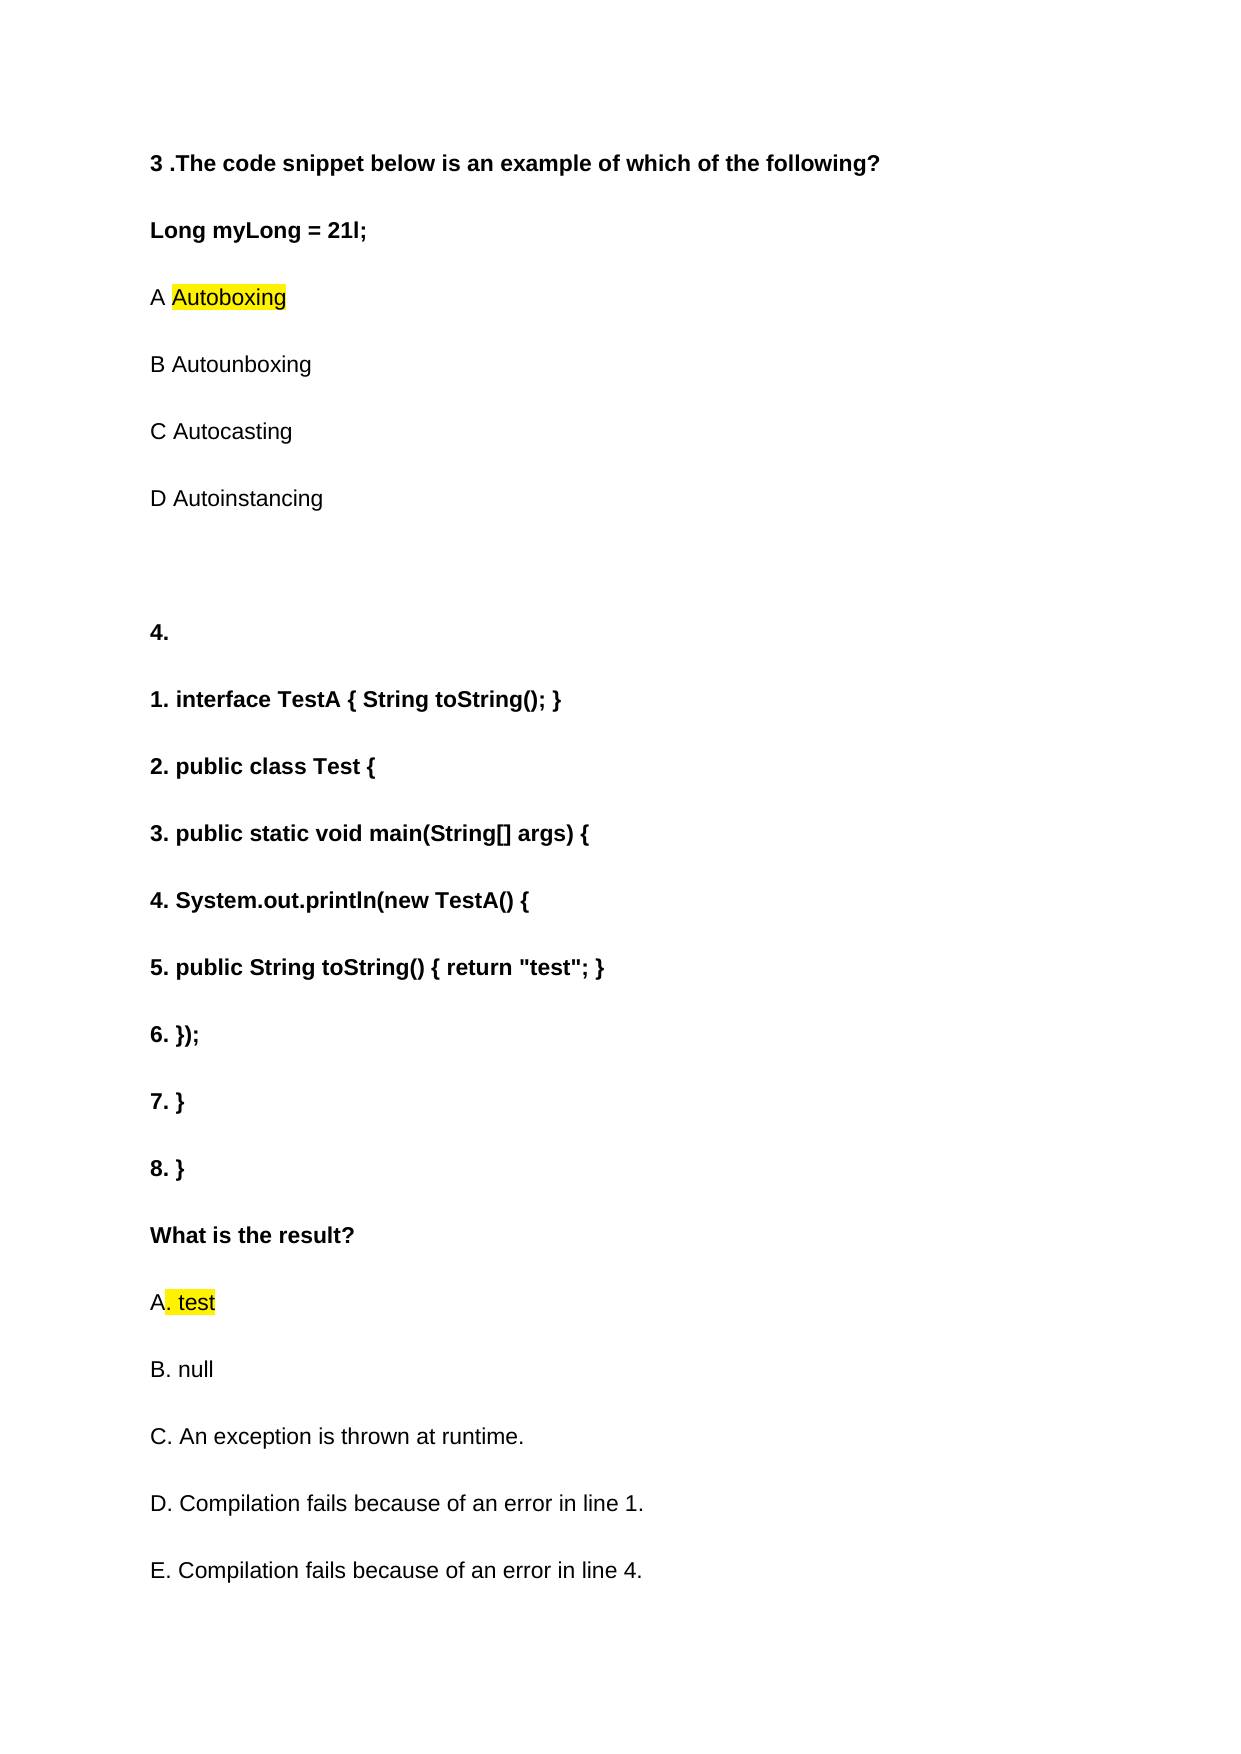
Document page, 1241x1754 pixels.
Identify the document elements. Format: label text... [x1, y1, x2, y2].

text 4. System.out.println(new TestA() { [150, 887, 1090, 913]
text 5. public String toString() { return "test"; } [150, 954, 1090, 980]
text 1. interface TestA { String toString(); } [150, 686, 1090, 712]
text 3 .The code snippet below is an example of which of the following? [150, 150, 1090, 176]
text Long myLong = 21l; [150, 217, 1090, 243]
text B Autounboxing [150, 351, 1090, 377]
text E. Compilation fails because of an error in line 4. [150, 1557, 1090, 1583]
text 7. } [150, 1088, 1090, 1114]
text C Autocasting [150, 418, 1090, 444]
text 3. public static void main(String[] args) { [150, 820, 1090, 846]
text A Autoboxing [150, 284, 1090, 310]
text 8. } [150, 1155, 1090, 1181]
text 2. public class Test { [150, 753, 1090, 779]
text 6. }); [150, 1021, 1090, 1047]
text D. Compilation fails because of an error in line 1. [150, 1489, 1090, 1516]
text B. null [150, 1356, 1090, 1382]
text What is the result? [150, 1222, 1090, 1248]
text C. An exception is thrown at runtime. [150, 1423, 1090, 1449]
text A. test [150, 1289, 1090, 1315]
text D Autoinstancing [150, 485, 1090, 511]
text 4. [150, 619, 1090, 645]
